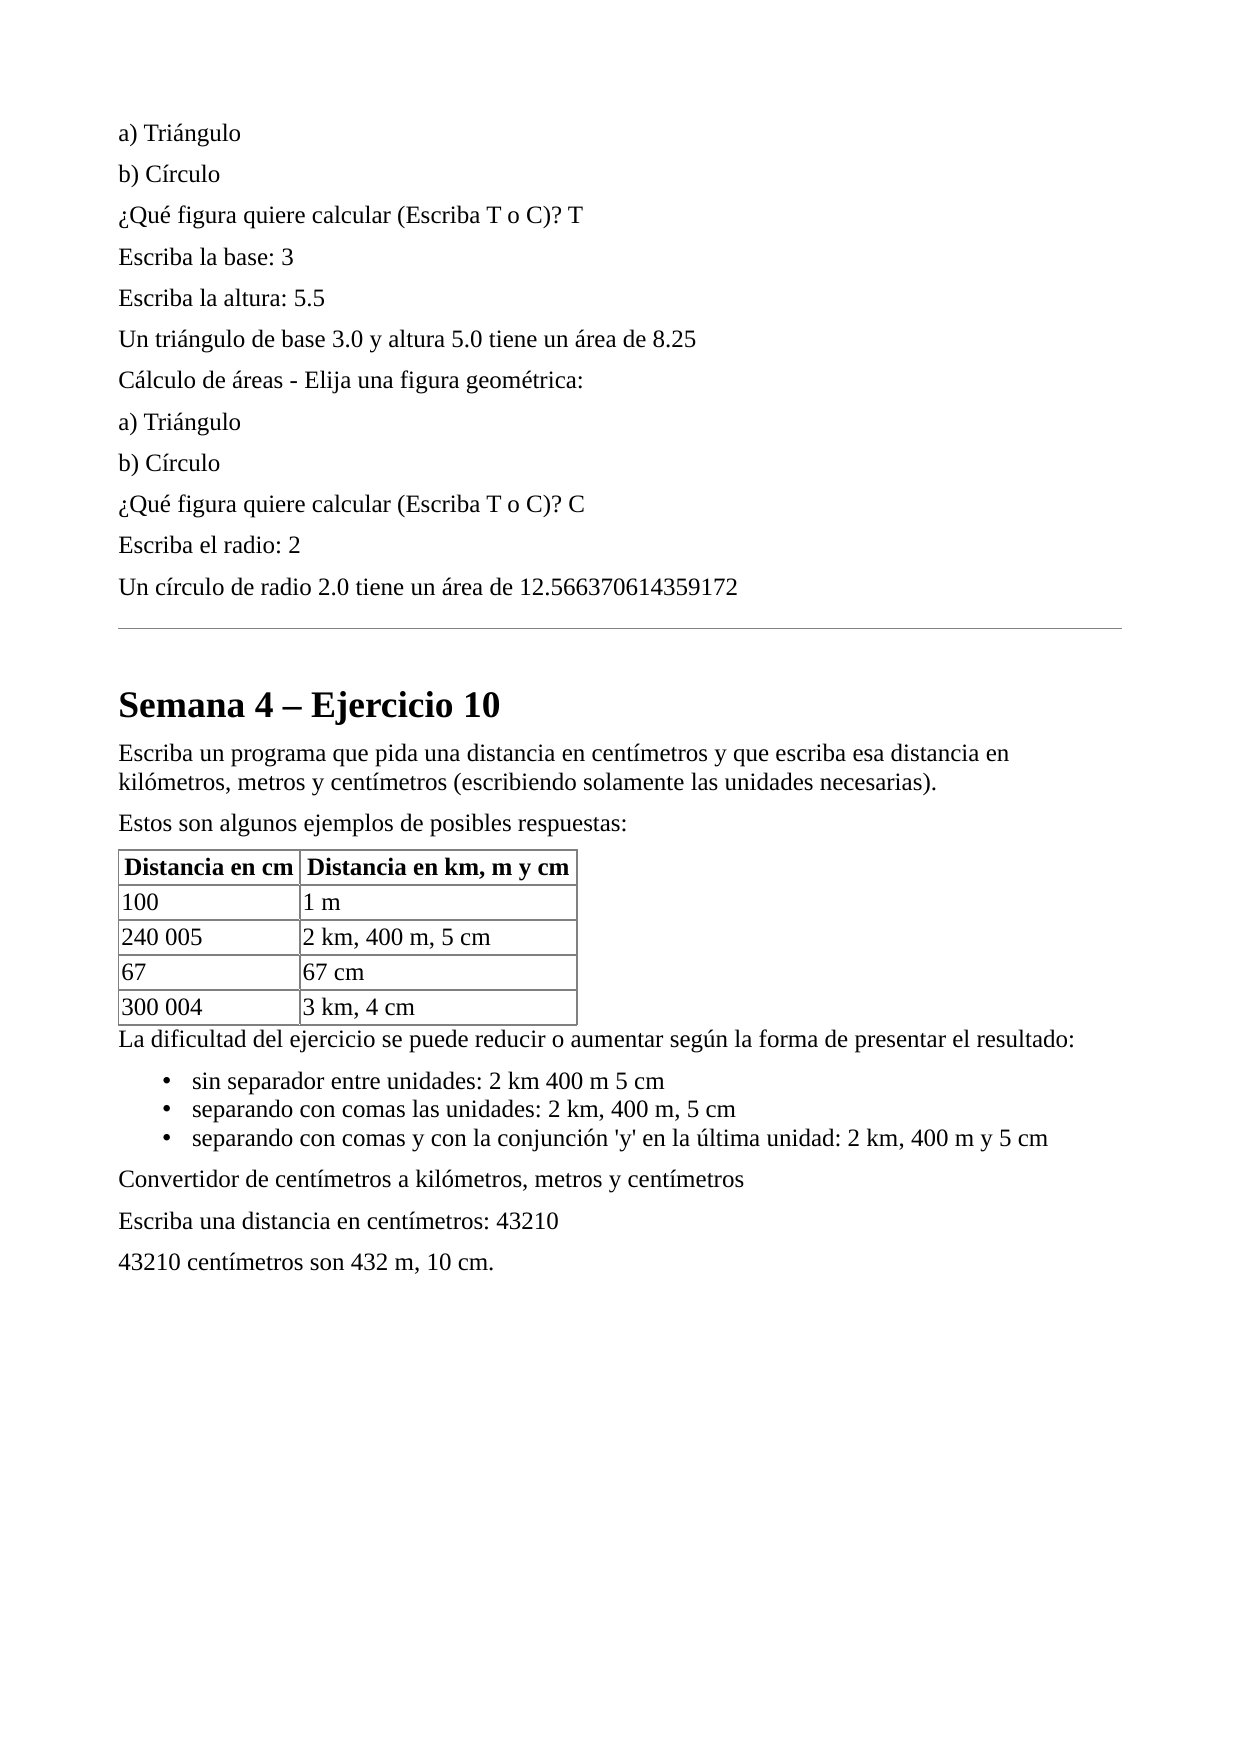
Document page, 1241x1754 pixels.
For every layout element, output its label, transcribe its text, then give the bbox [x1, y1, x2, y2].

text Escriba la altura: 5.5 [118, 283, 1122, 312]
text ¿Qué figura quiere calcular (Escriba T o C)? C [118, 489, 1122, 518]
text 43210 centímetros son 432 m, 10 cm. [118, 1247, 1122, 1276]
text Un triángulo de base 3.0 y altura 5.0 tiene un área de 8.25 [118, 324, 1122, 353]
table_header Distancia en cm [119, 851, 299, 884]
table_cell 240 005 [119, 921, 299, 954]
text a) Triángulo [118, 407, 1122, 436]
table_cell 100 [119, 886, 299, 919]
text Escriba un programa que pida una distancia en centímetros y que escriba esa distancia en kilómetros, metros y centímetros (escribiendo solamente las unidades necesarias). [118, 738, 1122, 795]
text La dificultad del ejercicio se puede reducir o aumentar según la forma de presentar el resultado: [118, 1024, 1122, 1053]
table_cell 67 [119, 956, 299, 989]
text Convertidor de centímetros a kilómetros, metros y centímetros [118, 1164, 1122, 1193]
text Un círculo de radio 2.0 tiene un área de 12.566370614359172 [118, 572, 1122, 601]
list separando con comas y con la conjunción 'y' en la última unidad: 2 km, 400 m y 5 cm [162, 1123, 1122, 1152]
text ¿Qué figura quiere calcular (Escriba T o C)? T [118, 201, 1122, 229]
subtitle Semana 4 – Ejercicio 10 [118, 682, 1122, 725]
table_cell 300 004 [119, 991, 299, 1024]
table_cell 1 m [301, 886, 576, 919]
table_cell 2 km, 400 m, 5 cm [301, 921, 576, 954]
table_header Distancia en km, m y cm [301, 851, 576, 884]
text Estos son algunos ejemplos de posibles respuestas: [118, 808, 1122, 837]
text b) Círculo [118, 159, 1122, 188]
text Escriba una distancia en centímetros: 43210 [118, 1206, 1122, 1234]
text a) Triángulo [118, 118, 1122, 147]
text Cálculo de áreas - Elija una figura geométrica: [118, 366, 1122, 394]
list sin separador entre unidades: 2 km 400 m 5 cm [162, 1066, 1122, 1094]
text Escriba el radio: 2 [118, 531, 1122, 559]
text b) Círculo [118, 448, 1122, 477]
text Escriba la base: 3 [118, 242, 1122, 271]
table_cell 67 cm [301, 956, 576, 989]
table_cell 3 km, 4 cm [301, 991, 576, 1024]
list separando con comas las unidades: 2 km, 400 m, 5 cm [162, 1094, 1122, 1123]
